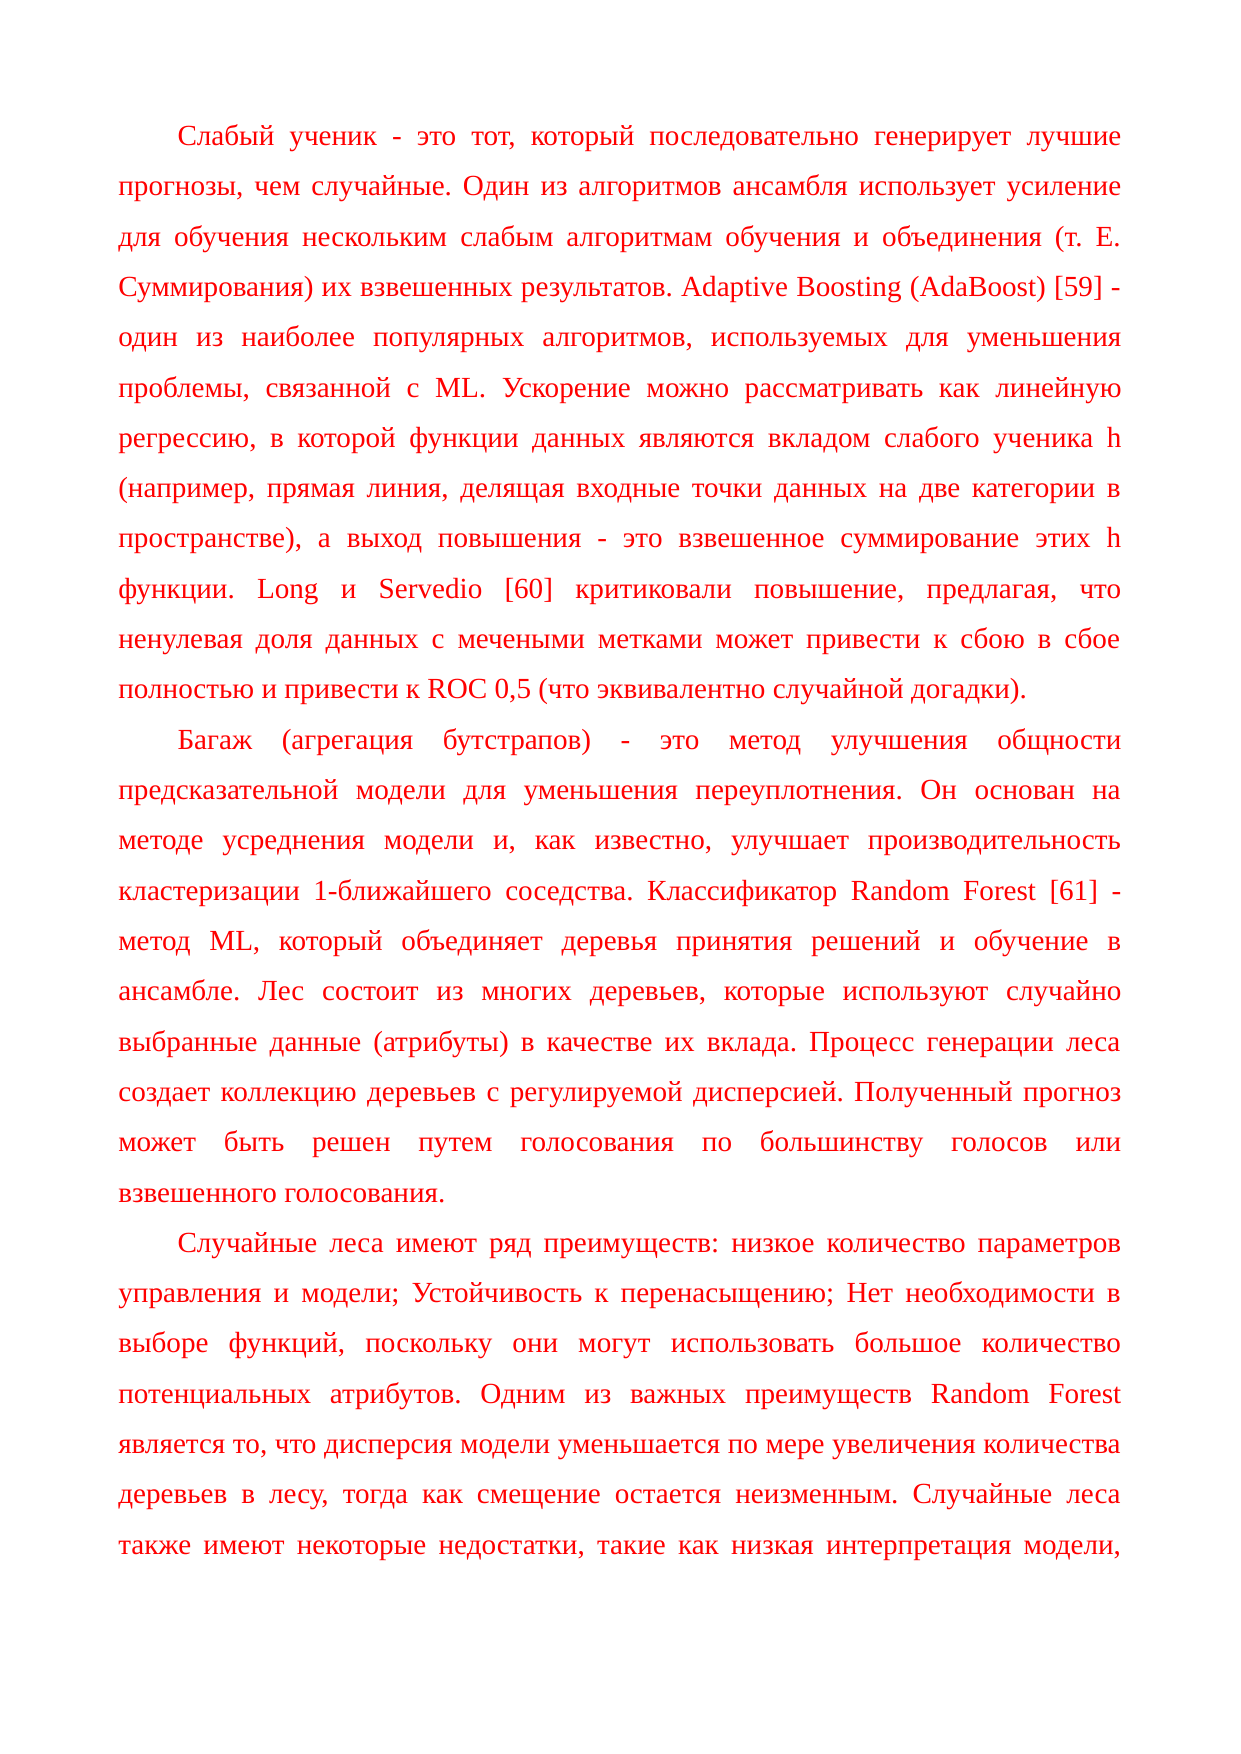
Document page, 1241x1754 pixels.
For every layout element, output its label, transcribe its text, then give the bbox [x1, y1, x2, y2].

text Багаж (агрегация бутстрапов) - это метод улучшения общности предсказательной модели для уменьшения переуплотнения. Он основан на методе усреднения модели и, как известно, улучшает производительность кластеризации 1-ближайшего соседства. Классификатор Random Forest [61] - метод ML, который объединяет деревья принятия решений и обучение в ансамбле. Лес состоит из многих деревьев, которые используют случайно выбранные данные (атрибуты) в качестве их вклада. Процесс генерации леса создает коллекцию деревьев с регулируемой дисперсией. Полученный прогноз может быть решен путем голосования по большинству голосов или взвешенного голосования. [118, 722, 1122, 1208]
text Случайные леса имеют ряд преимуществ: низкое количество параметров управления и модели; Устойчивость к перенасыщению; Нет необходимости в выборе функций, поскольку они могут использовать большое количество потенциальных атрибутов. Одним из важных преимуществ Random Forest является то, что дисперсия модели уменьшается по мере увеличения количества деревьев в лесу, тогда как смещение остается неизменным. Случайные леса также имеют некоторые недостатки, такие как низкая интерпретация модели, [118, 1225, 1122, 1560]
text Слабый ученик - это тот, который последовательно генерирует лучшие прогнозы, чем случайные. Один из алгоритмов ансамбля использует усиление для обучения нескольким слабым алгоритмам обучения и объединения (т. Е. Суммирования) их взвешенных результатов. Adaptive Boosting (AdaBoost) [59] - один из наиболее популярных алгоритмов, используемых для уменьшения проблемы, связанной с ML. Ускорение можно рассматривать как линейную регрессию, в которой функции данных являются вкладом слабого ученика h (например, прямая линия, делящая входные точки данных на две категории в пространстве), а выход повышения - это взвешенное суммирование этих h функции. Long и Servedio [60] критиковали повышение, предлагая, что ненулевая доля данных с мечеными метками может привести к сбою в сбое полностью и привести к ROC 0,5 (что эквивалентно случайной догадки). [118, 118, 1122, 705]
